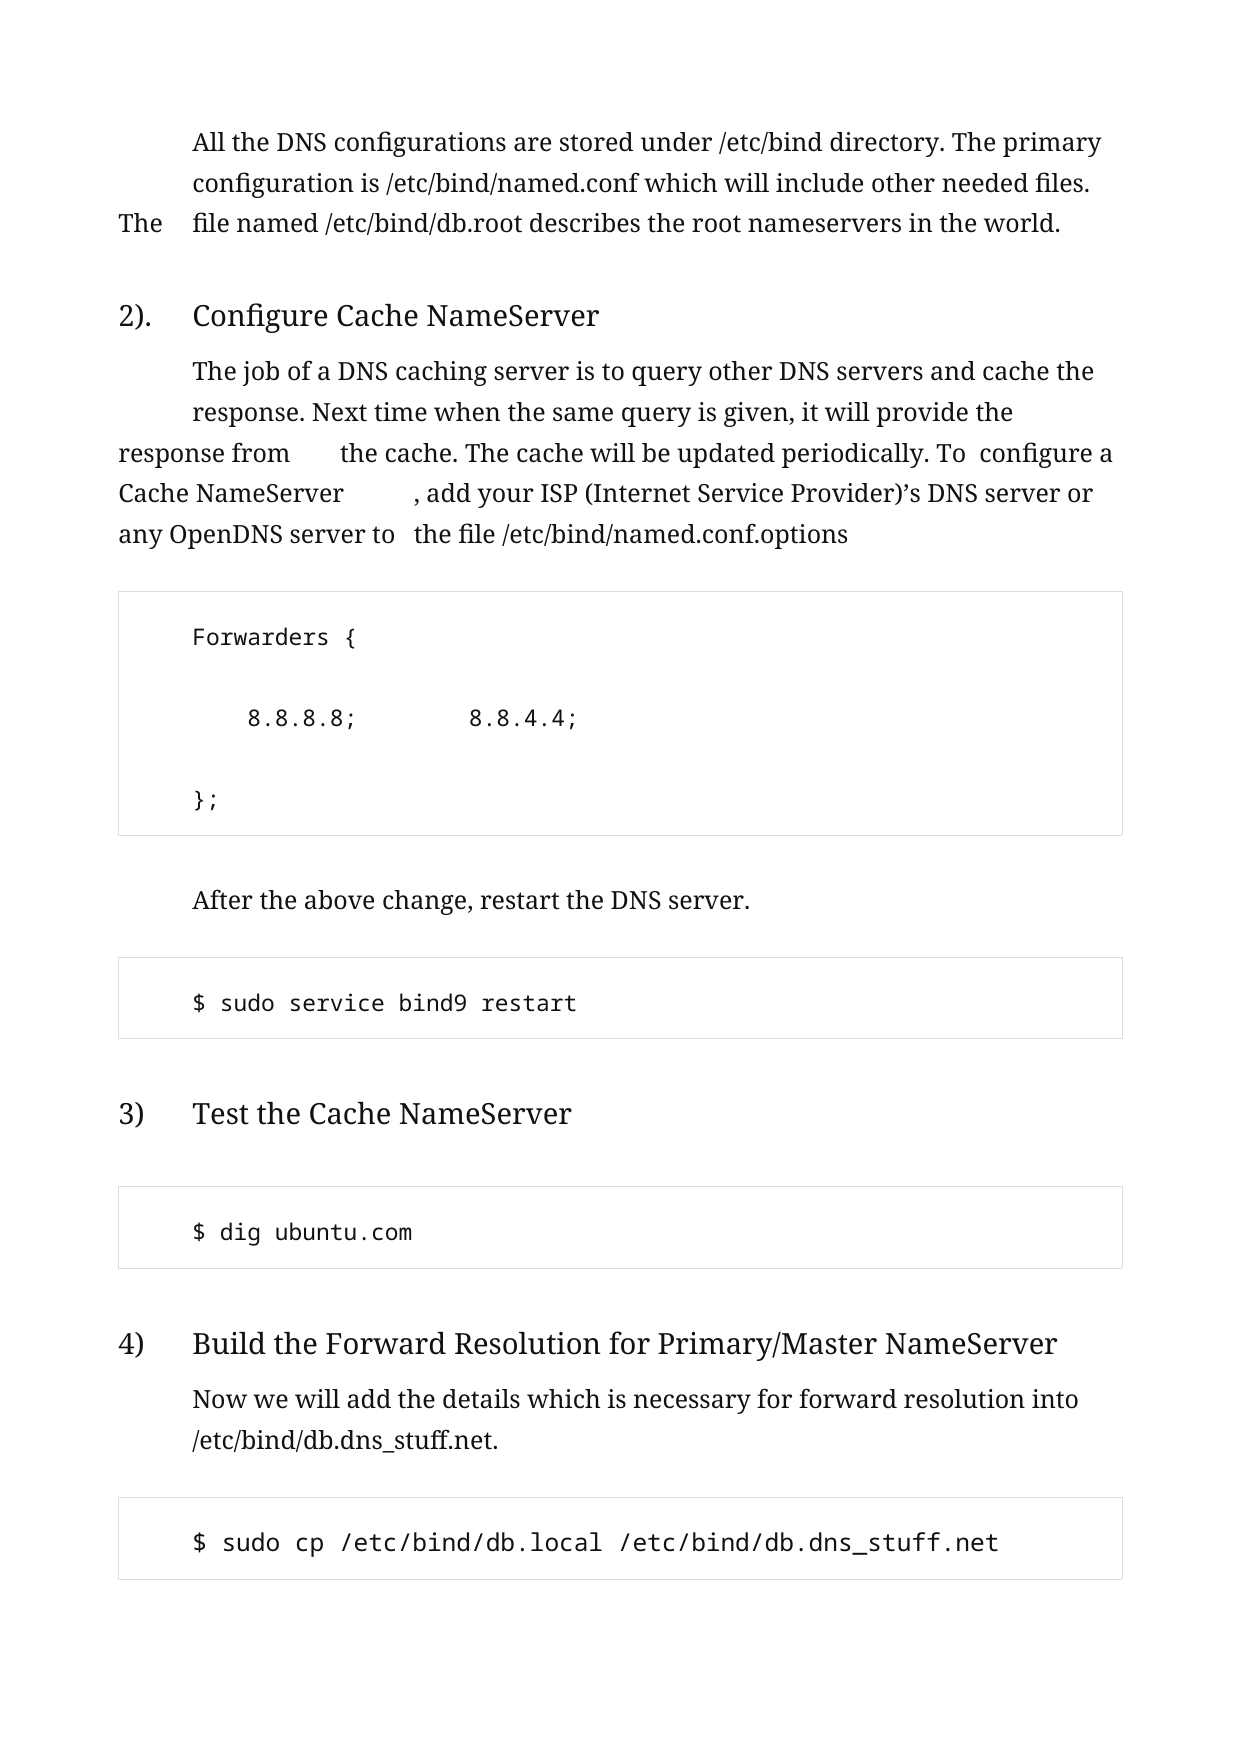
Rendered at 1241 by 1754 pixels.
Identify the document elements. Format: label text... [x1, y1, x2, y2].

text }; [119, 754, 1122, 835]
text $ sudo cp /etc/bind/db.local /etc/bind/db.dns_stuff.net [119, 1498, 1122, 1579]
text After the above change, restart the DNS server. [118, 876, 1122, 916]
text 8.8.8.8; 8.8.4.4; [119, 672, 1122, 733]
text $ sudo service bind9 restart [119, 958, 1122, 1038]
text Forwarders { [119, 592, 1122, 652]
subtitle 4) Build the Forward Resolution for Primary/Master NameServer [118, 1323, 1122, 1363]
text All the DNS configurations are stored under /etc/bind directory. The primary configuration is /etc/bind/named.conf which will include other needed files. The file named /etc/bind/db.root describes the root nameservers in the world. [118, 118, 1122, 240]
subtitle 3) Test the Cache NameServer [118, 1094, 1122, 1133]
text Now we will add the details which is necessary for forward resolution into /etc/bind/db.dns_stuff.net. [118, 1375, 1122, 1457]
text The job of a DNS caching server is to query other DNS servers and cache the response. Next time when the same query is given, it will provide the response from the cache. The cache will be updated periodically. To configure a Cache NameServer , add your ISP (Internet Service Provider)’s DNS server or any OpenDNS server to the file /etc/bind/named.conf.options [118, 347, 1122, 551]
text $ dig ubuntu.com [119, 1187, 1122, 1268]
subtitle 2). Configure Cache NameServer [118, 295, 1122, 335]
